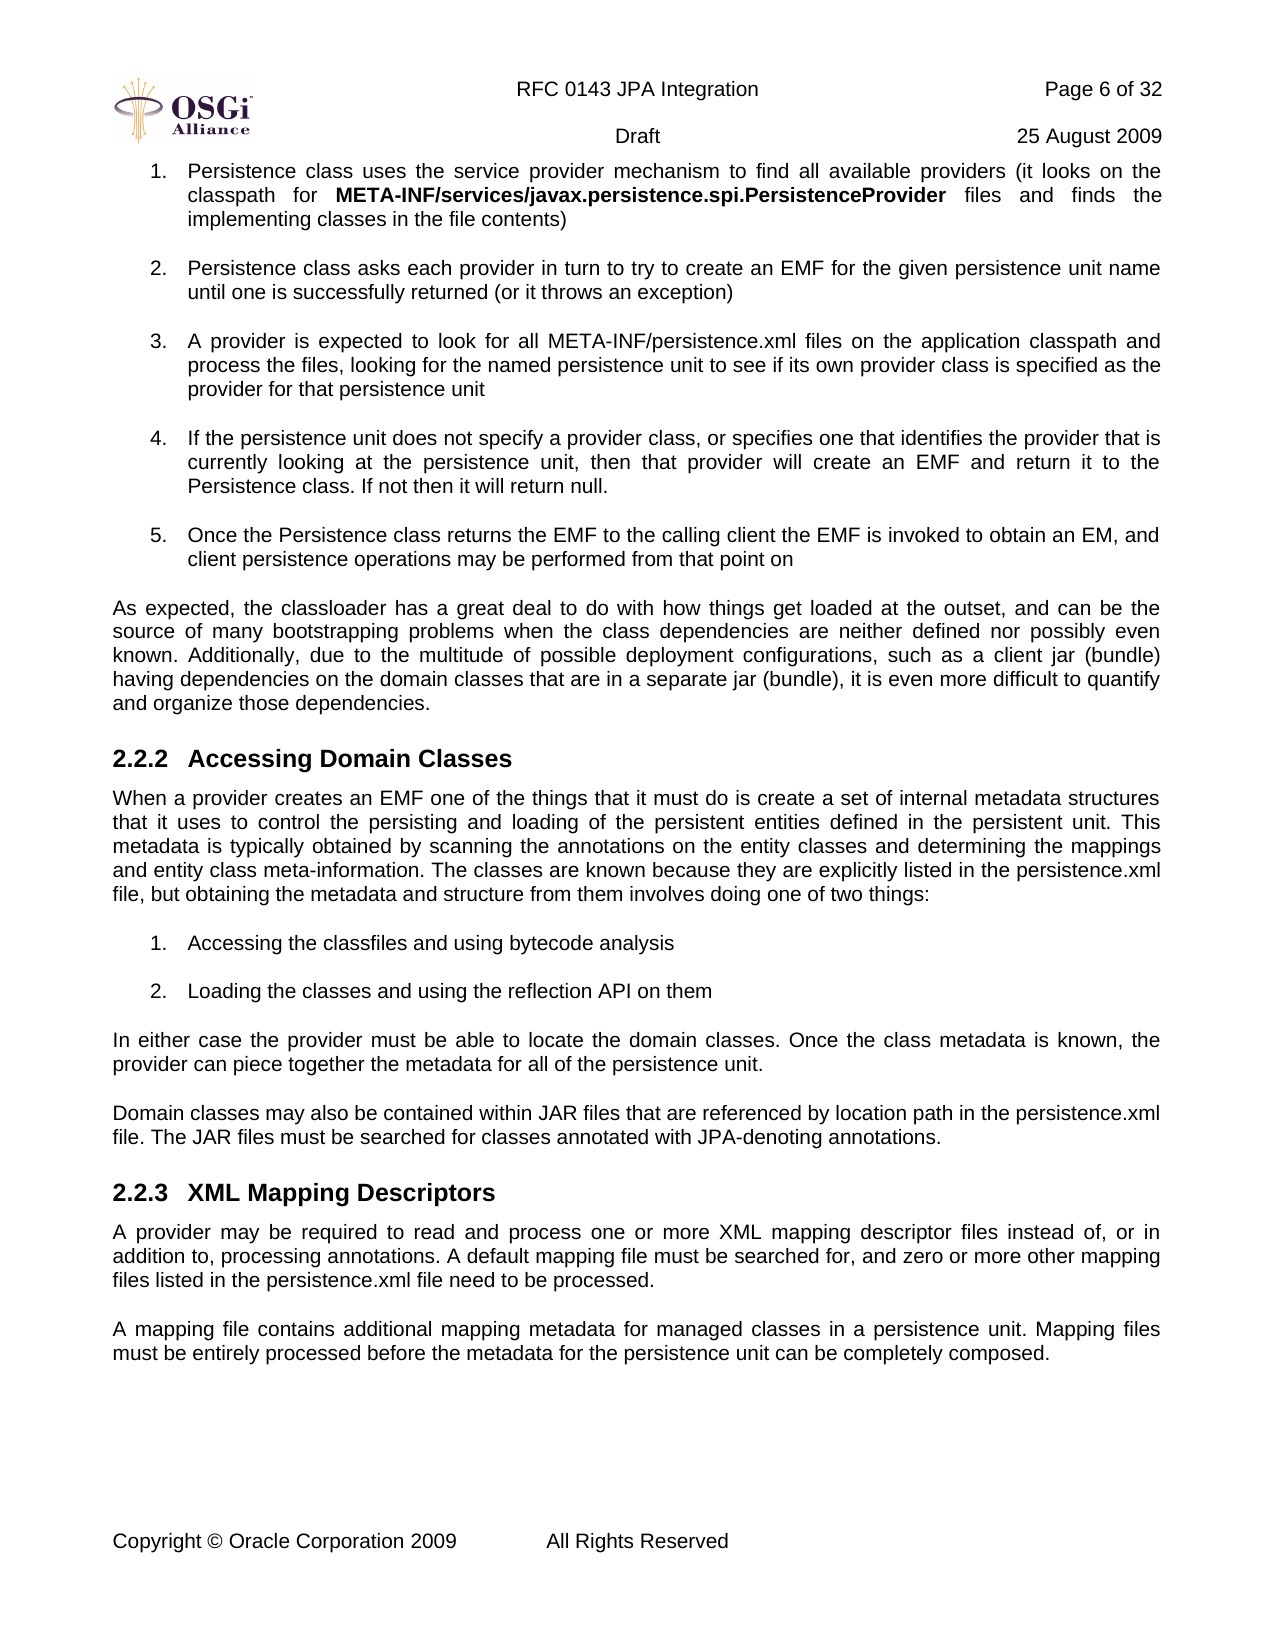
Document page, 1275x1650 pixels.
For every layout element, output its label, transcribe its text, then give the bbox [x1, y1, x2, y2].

text A provider may be required to read and process one or more XML mapping descriptor files instead of, or in addition to, processing annotations. A default mapping file must be searched for, and zero or more other mapping files listed in the persistence.xml file need to be processed. [112, 1219, 1162, 1291]
list A provider is expected to look for all META-INF/persistence.xml files on the application classpath and process the files, looking for the named persistence unit to see if its own provider class is specified as the provider for that persistence unit [150, 329, 1162, 401]
list Persistence class uses the service provider mechanism to find all available providers (it looks on the classpath for META-INF/services/javax.persistence.spi.PersistenceProvider files and finds the implementing classes in the file contents) [150, 159, 1162, 231]
list Persistence class asks each provider in turn to try to create an EMF for the given persistence unit name until one is successfully returned (or it throws an exception) [150, 256, 1162, 304]
text In either case the provider must be able to locate the domain classes. Once the class metadata is known, the provider can piece together the metadata for all of the persistence unit. [112, 1028, 1162, 1076]
picture [114, 78, 254, 143]
text Domain classes may also be contained within JAR files that are referenced by location path in the persistence.xml file. The JAR files must be searched for classes annotated with JPA-denoting annotations. [112, 1101, 1162, 1149]
text When a provider creates an EMF one of the things that it must do is create a set of internal metadata structures that it uses to control the persisting and loading of the persistent entities defined in the persistent unit. This metadata is typically obtained by scanning the annotations on the entity classes and determining the mappings and entity class meta-information. The classes are known because they are explicitly listed in the persistence.xml file, but obtaining the metadata and structure from them involves doing one of two things: [112, 786, 1162, 905]
list If the persistence unit does not specify a provider class, or specifies one that identifies the provider that is currently looking at the persistence unit, then that provider will create an EMF and return it to the Persistence class. If not then it will return null. [150, 426, 1162, 497]
list Accessing the classfiles and using bytecode analysis [150, 930, 1162, 954]
subtitle Accessing Domain Classes [112, 744, 1162, 773]
text As expected, the classloader has a great deal to do with how things get loaded at the outset, and can be the source of many bootstrapping problems when the class dependencies are neither defined nor possibly even known. Additionally, due to the multitude of possible deployment configurations, such as a client jar (bundle) having dependencies on the domain classes that are in a separate jar (bundle), it is even more difficult to quantify and organize those dependencies. [112, 595, 1162, 715]
text A mapping file contains additional mapping metadata for managed classes in a persistence unit. Mapping files must be entirely processed before the metadata for the persistence unit can be completely composed. [112, 1316, 1162, 1364]
subtitle XML Mapping Descriptors [112, 1178, 1162, 1207]
list Once the Persistence class returns the EMF to the calling client the EMF is invoked to obtain an EM, and client persistence operations may be performed from that point on [150, 522, 1162, 570]
list Loading the classes and using the reflection API on them [150, 979, 1162, 1003]
